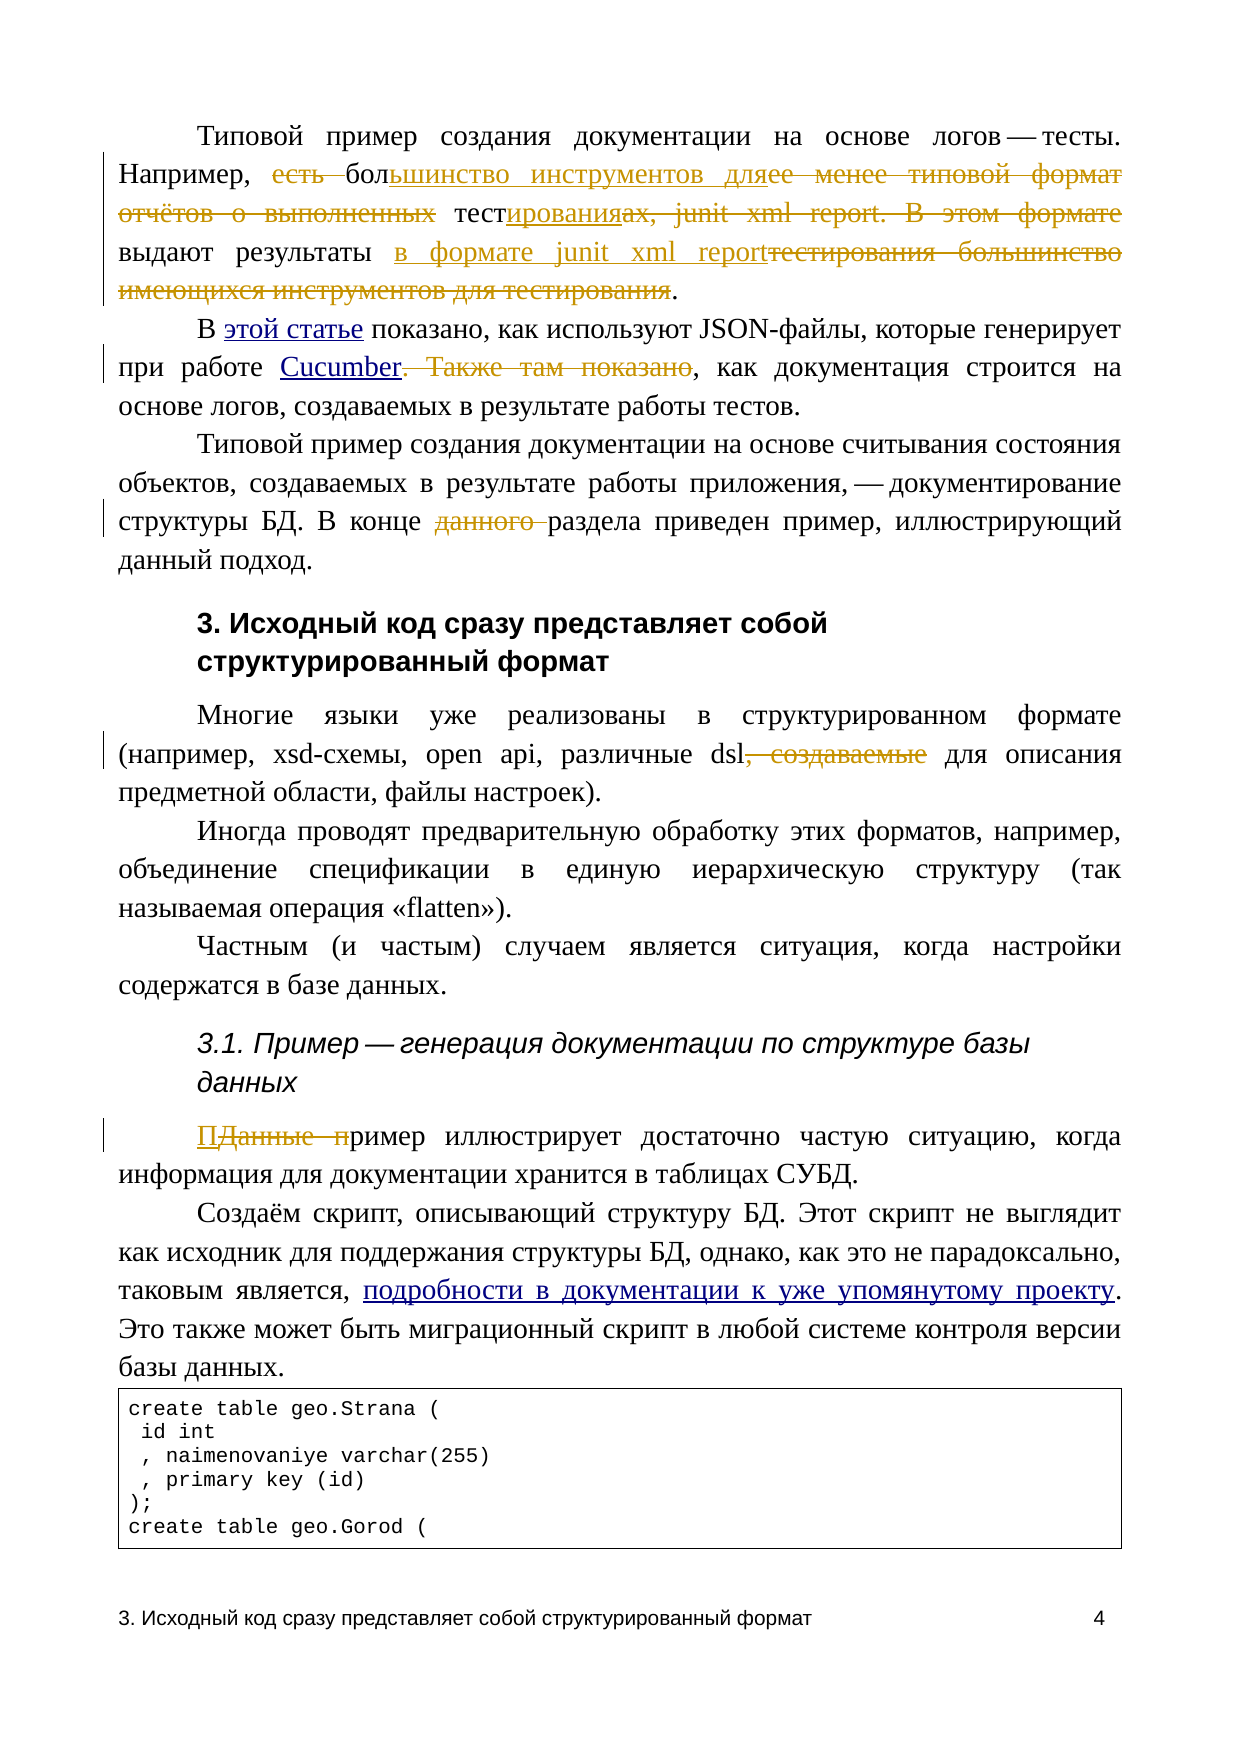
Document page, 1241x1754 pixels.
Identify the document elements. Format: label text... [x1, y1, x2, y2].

subtitle 3. Исходный код сразу представляет собой структурированный формат [197, 606, 1122, 678]
text Многие языки уже реализованы в структурированном формате (например, xsd-схемы, open api, различные dsl для описания предметной области, файлы настроек). [118, 697, 1122, 808]
text Типовой пример создания документации на основе считывания состояния объектов, создаваемых в результате работы приложения, — документирование структуры БД. В конце раздела приведен пример, иллюстрирующий данный подход. [118, 426, 1122, 576]
text Типовой пример создания документации на основе логов — тесты. Например, большинство инструментов для тестирования выдают результаты в формате junit xml report. [118, 118, 1122, 306]
text Пример иллюстрирует достаточно частую ситуацию, когда информация для документации хранится в таблицах СУБД. [118, 1118, 1122, 1190]
subtitle 3.1. Пример — генерация документации по структуре базы данных [197, 1026, 1122, 1098]
text Создаём скрипт, описывающий структуру БД. Этот скрипт не выглядит как исходник для поддержания структуры БД, однако, как это не парадоксально, таковым является, подробности в документации к уже упомянутому проекту. Это также может быть миграционный скрипт в любой системе контроля версии базы данных. [118, 1195, 1122, 1383]
text Иногда проводят предварительную обработку этих форматов, например, объединение спецификации в единую иерархическую структуру (так называемая операция «flatten»). [118, 813, 1122, 923]
text В этой статье показано, как используют JSON-файлы, которые генерирует при работе Cucumber, как документация строится на основе логов, создаваемых в результате работы тестов. [118, 311, 1122, 421]
list create table geo.Strana ( id int , naimenovaniye varchar(255) , primary key (id) ); create table geo.Gorod ( [119, 1389, 1121, 1548]
text Частным (и частым) случаем является ситуация, когда настройки содержатся в базе данных. [118, 928, 1122, 1001]
